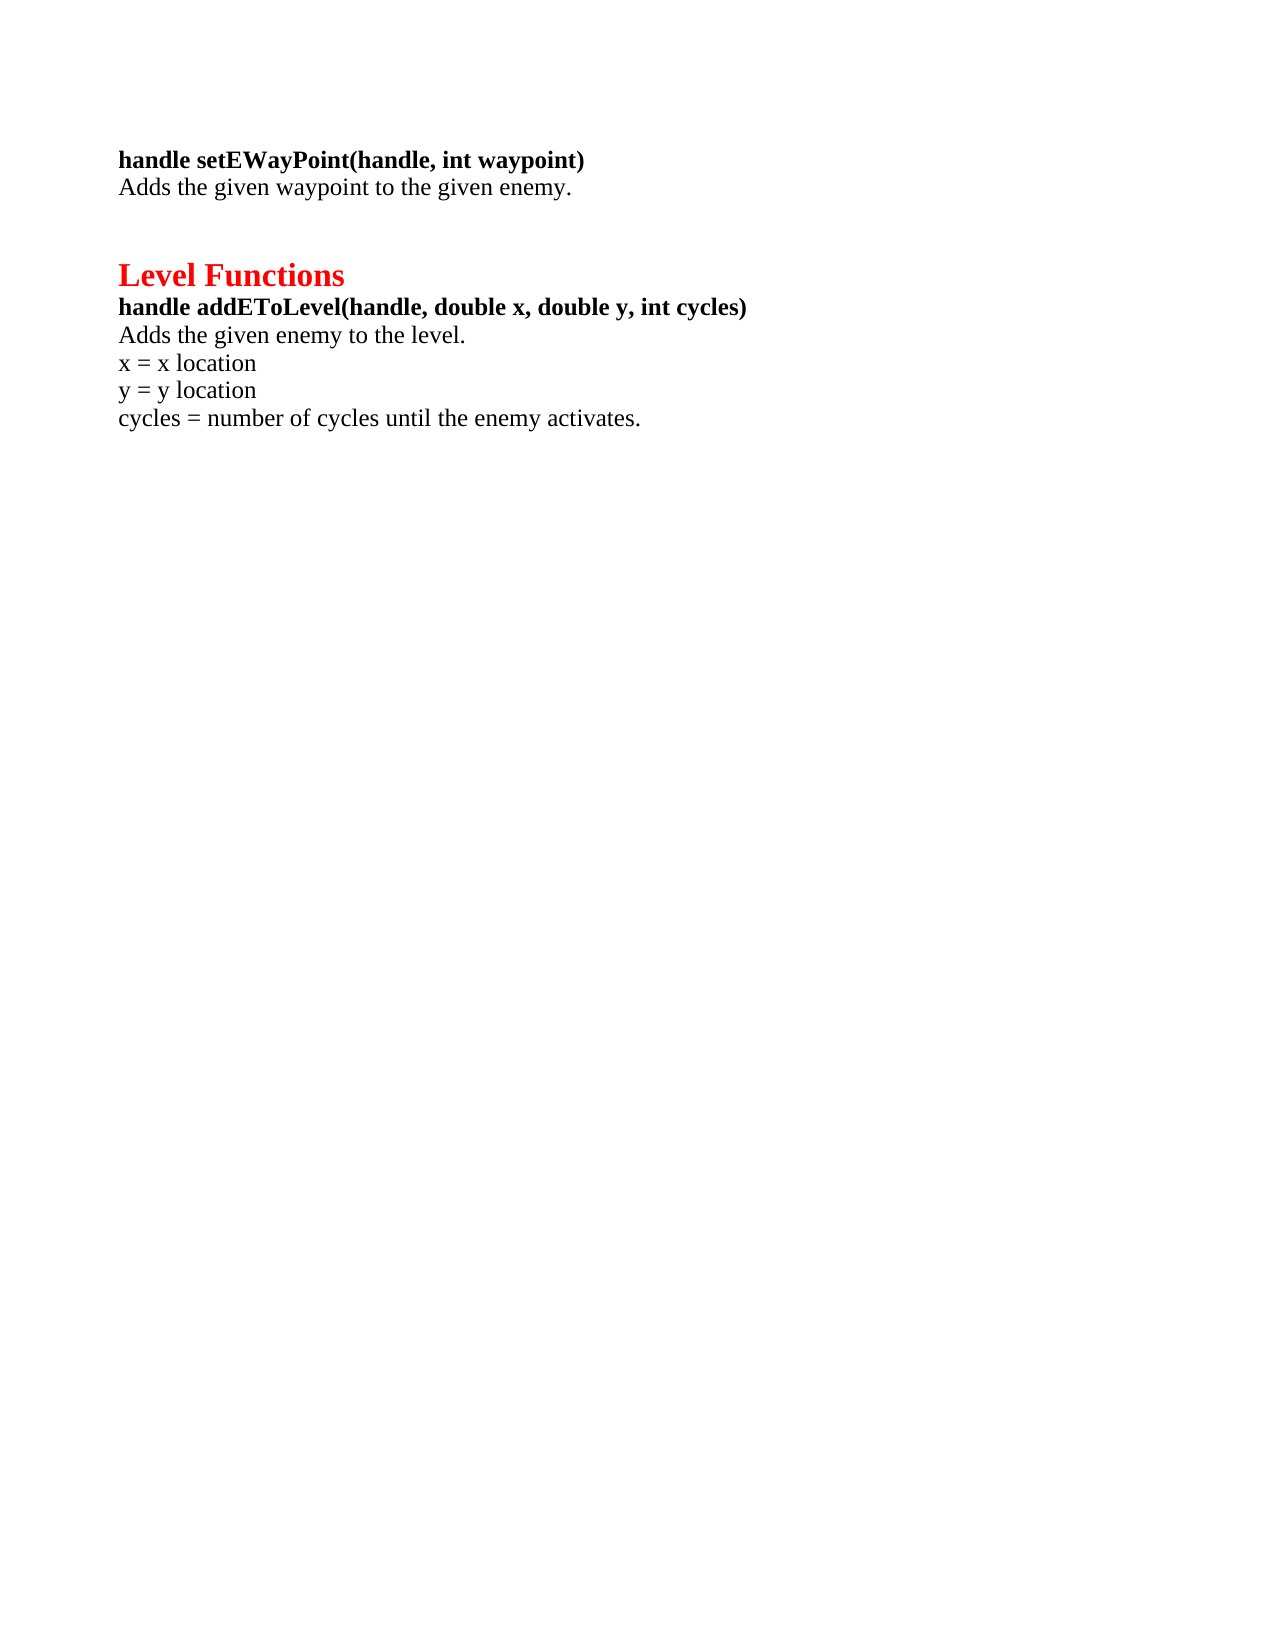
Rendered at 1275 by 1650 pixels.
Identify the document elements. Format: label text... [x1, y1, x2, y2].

text cycles = number of cycles until the enemy activates. [118, 404, 1157, 432]
text y = y location [118, 377, 1157, 404]
text Adds the given enemy to the level. [118, 321, 1157, 349]
text Adds the given waypoint to the given enemy. [118, 173, 1157, 201]
text handle addEToLevel(handle, double x, double y, int cycles) [118, 293, 1157, 321]
text x = x location [118, 349, 1157, 377]
text Level Functions [118, 257, 1157, 293]
text handle setEWayPoint(handle, int waypoint) [118, 146, 1157, 173]
